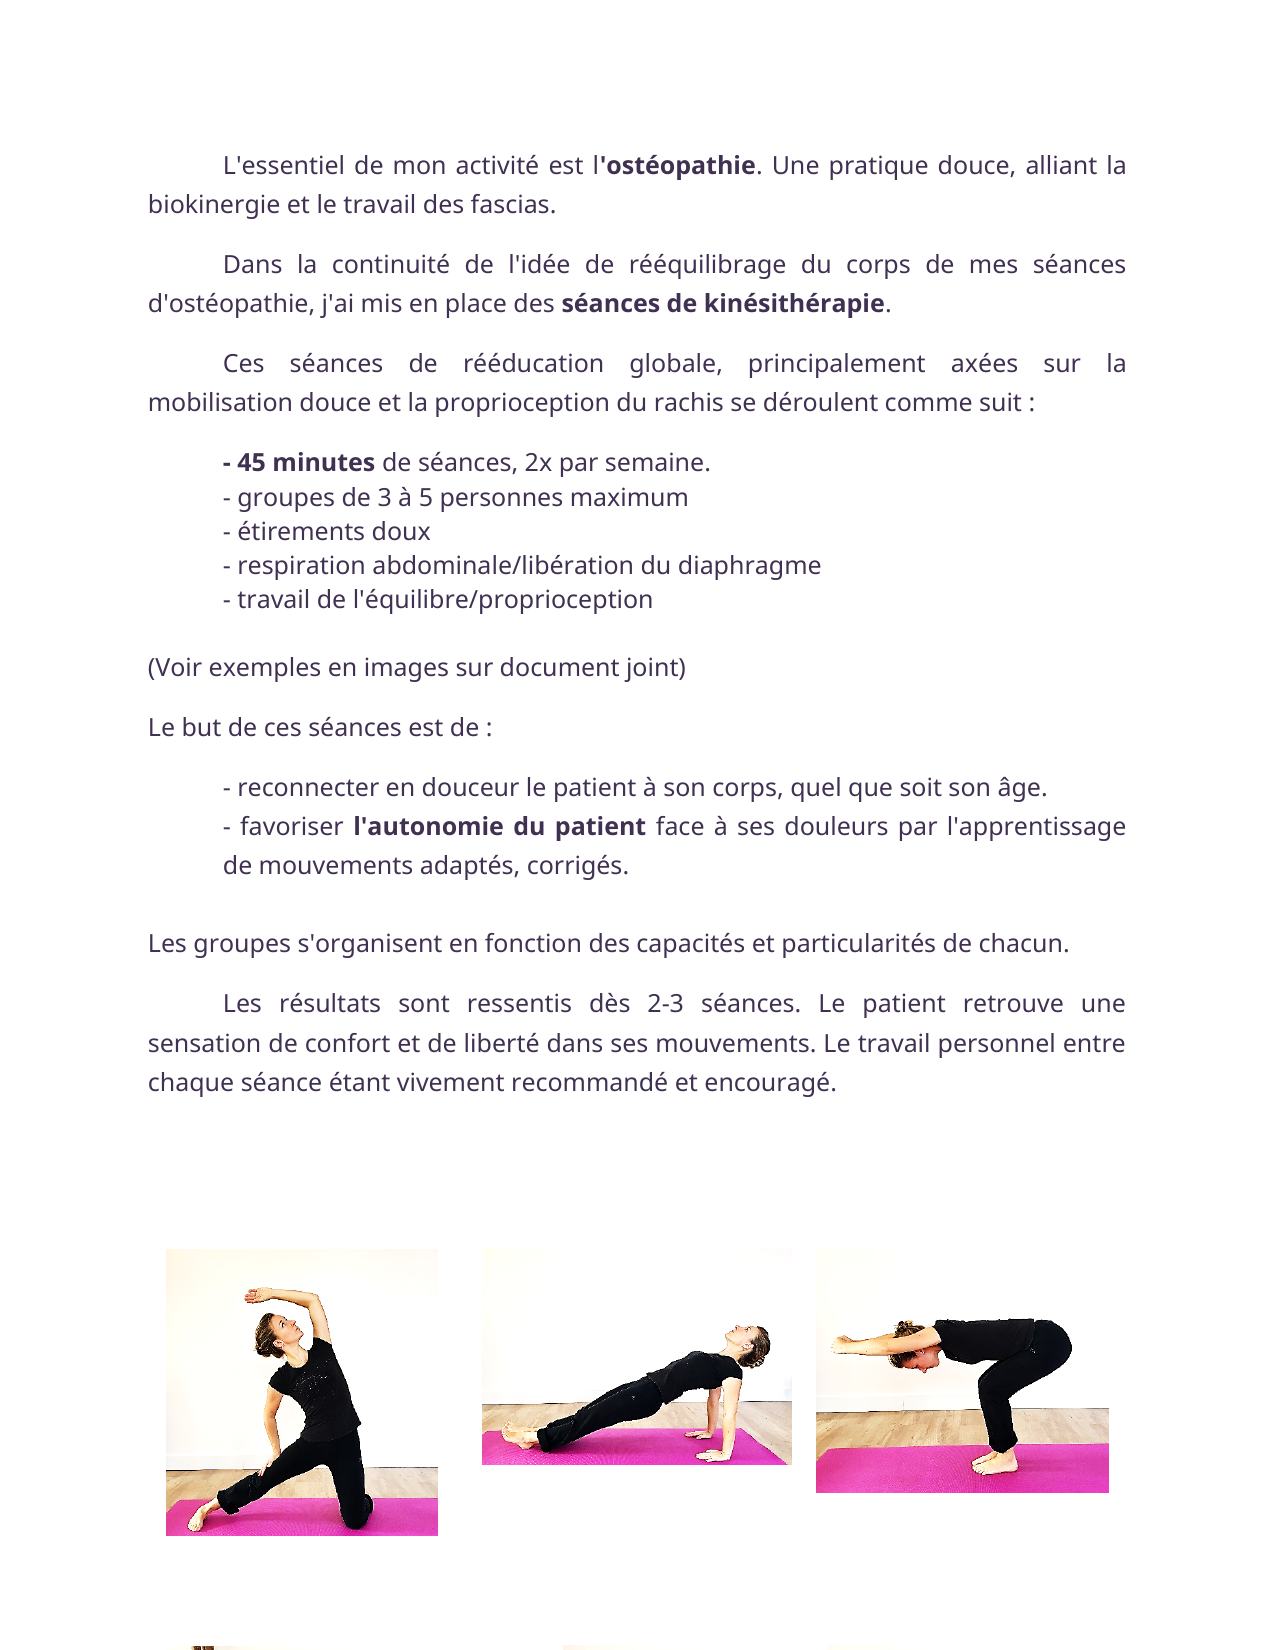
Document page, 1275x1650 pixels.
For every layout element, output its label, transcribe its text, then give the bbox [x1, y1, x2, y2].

text - groupes de 3 à 5 personnes maximum [223, 479, 1127, 513]
text - travail de l'équilibre/proprioception [223, 581, 1127, 615]
text (Voir exemples en images sur document joint) [148, 649, 1127, 683]
text - reconnecter en douceur le patient à son corps, quel que soit son âge. [223, 769, 1127, 803]
text - respiration abdominale/libération du diaphragme [223, 547, 1127, 581]
text - étirements doux [223, 513, 1127, 547]
picture [482, 1248, 792, 1465]
picture [166, 1249, 438, 1536]
text - 45 minutes de séances, 2x par semaine. [223, 445, 1127, 479]
picture [563, 1645, 804, 1650]
text Dans la continuité de l'idée de rééquilibrage du corps de mes séances d'ostéopathie, j'ai mis en place des séances de kinésithérapie. [148, 247, 1127, 320]
picture [166, 1646, 540, 1650]
text Le but de ces séances est de : [148, 709, 1127, 743]
text Les résultats sont ressentis dès 2-3 séances. Le patient retrouve une sensation de confort et de liberté dans ses mouvements. Le travail personnel entre chaque séance étant vivement recommandé et encouragé. [148, 986, 1127, 1098]
text - favoriser l'autonomie du patient face à ses douleurs par l'apprentissage de mouvements adaptés, corrigés. [223, 809, 1127, 882]
picture [816, 1249, 1109, 1493]
picture [827, 1645, 1109, 1650]
text L'essentiel de mon activité est l'ostéopathie. Une pratique douce, alliant la biokinergie et le travail des fascias. [148, 148, 1127, 221]
text Les groupes s'organisent en fonction des capacités et particularités de chacun. [148, 926, 1127, 960]
text Ces séances de rééducation globale, principalement axées sur la mobilisation douce et la proprioception du rachis se déroulent comme suit : [148, 346, 1127, 419]
